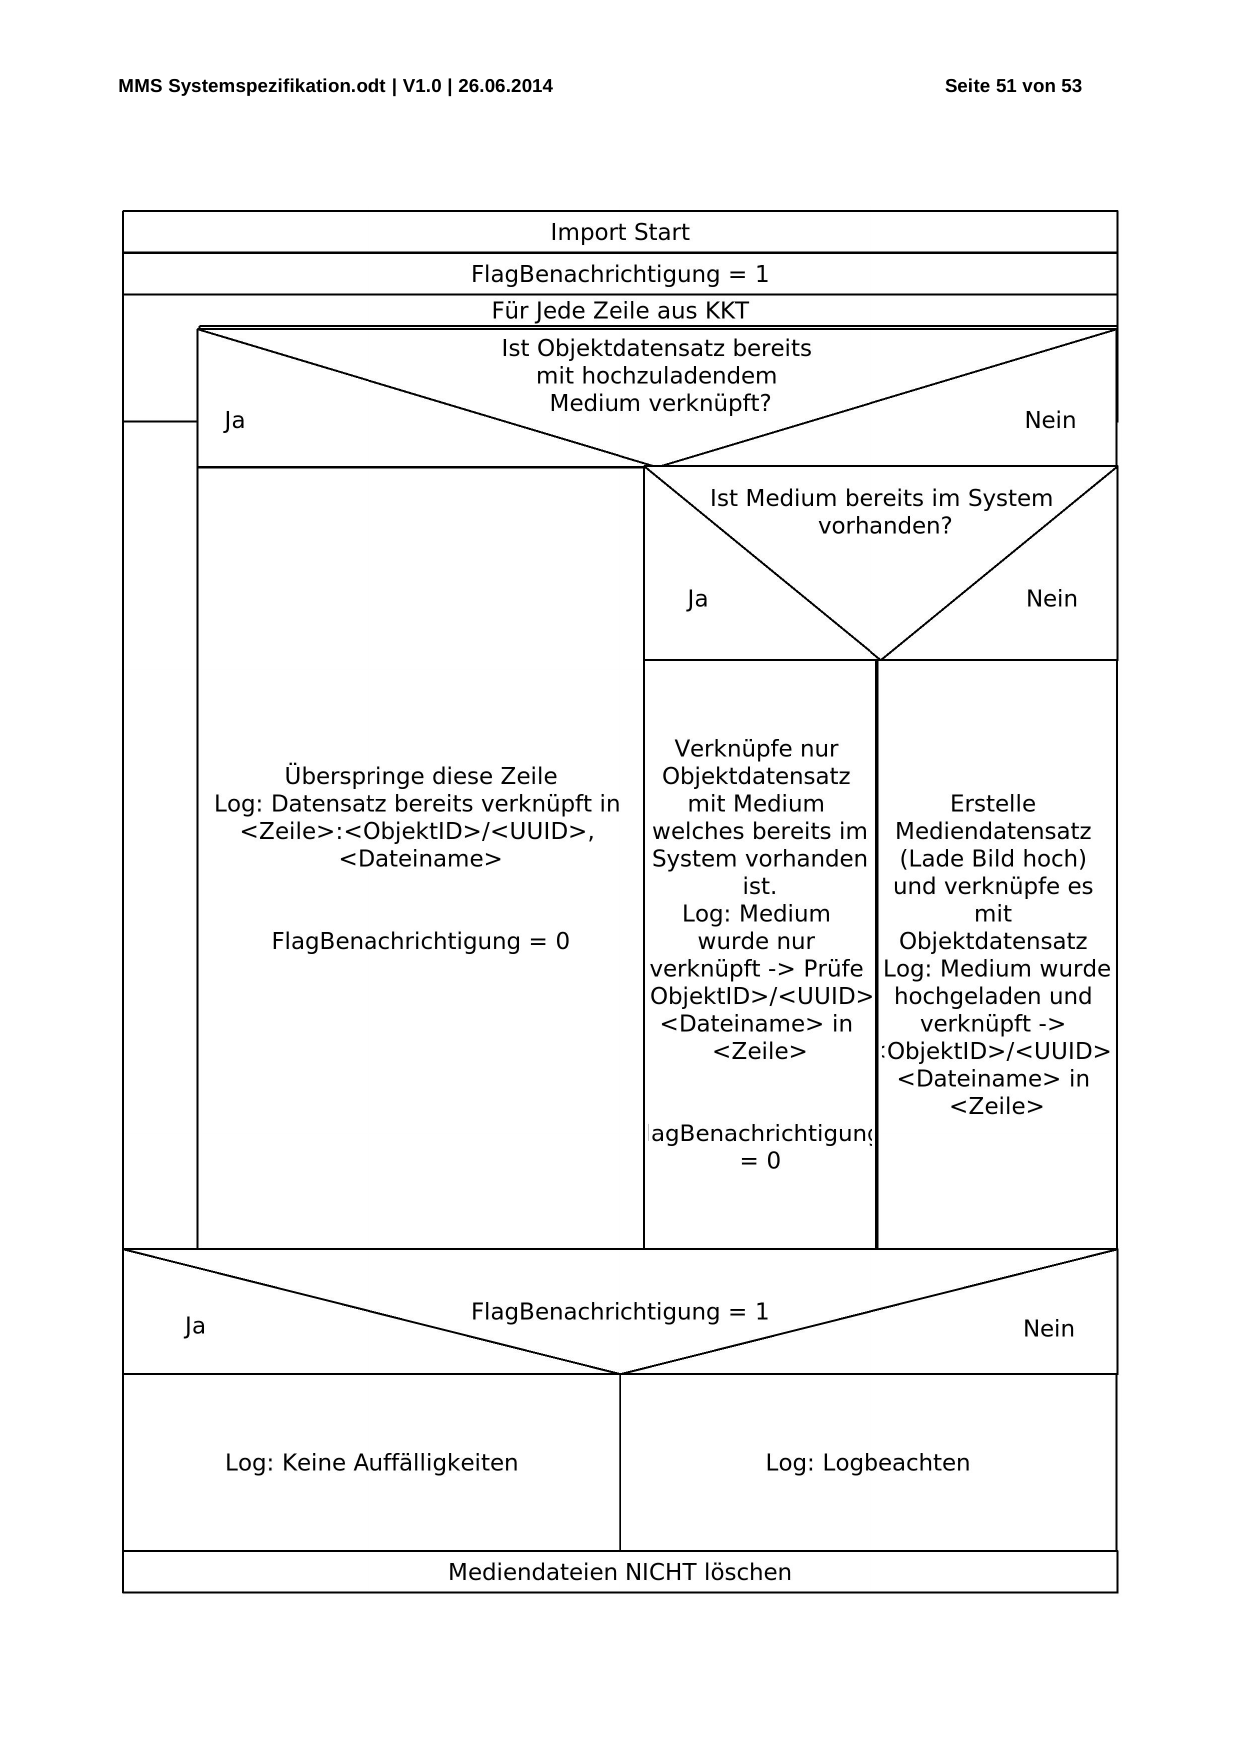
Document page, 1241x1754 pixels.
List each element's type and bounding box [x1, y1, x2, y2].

picture [118, 206, 1122, 1597]
